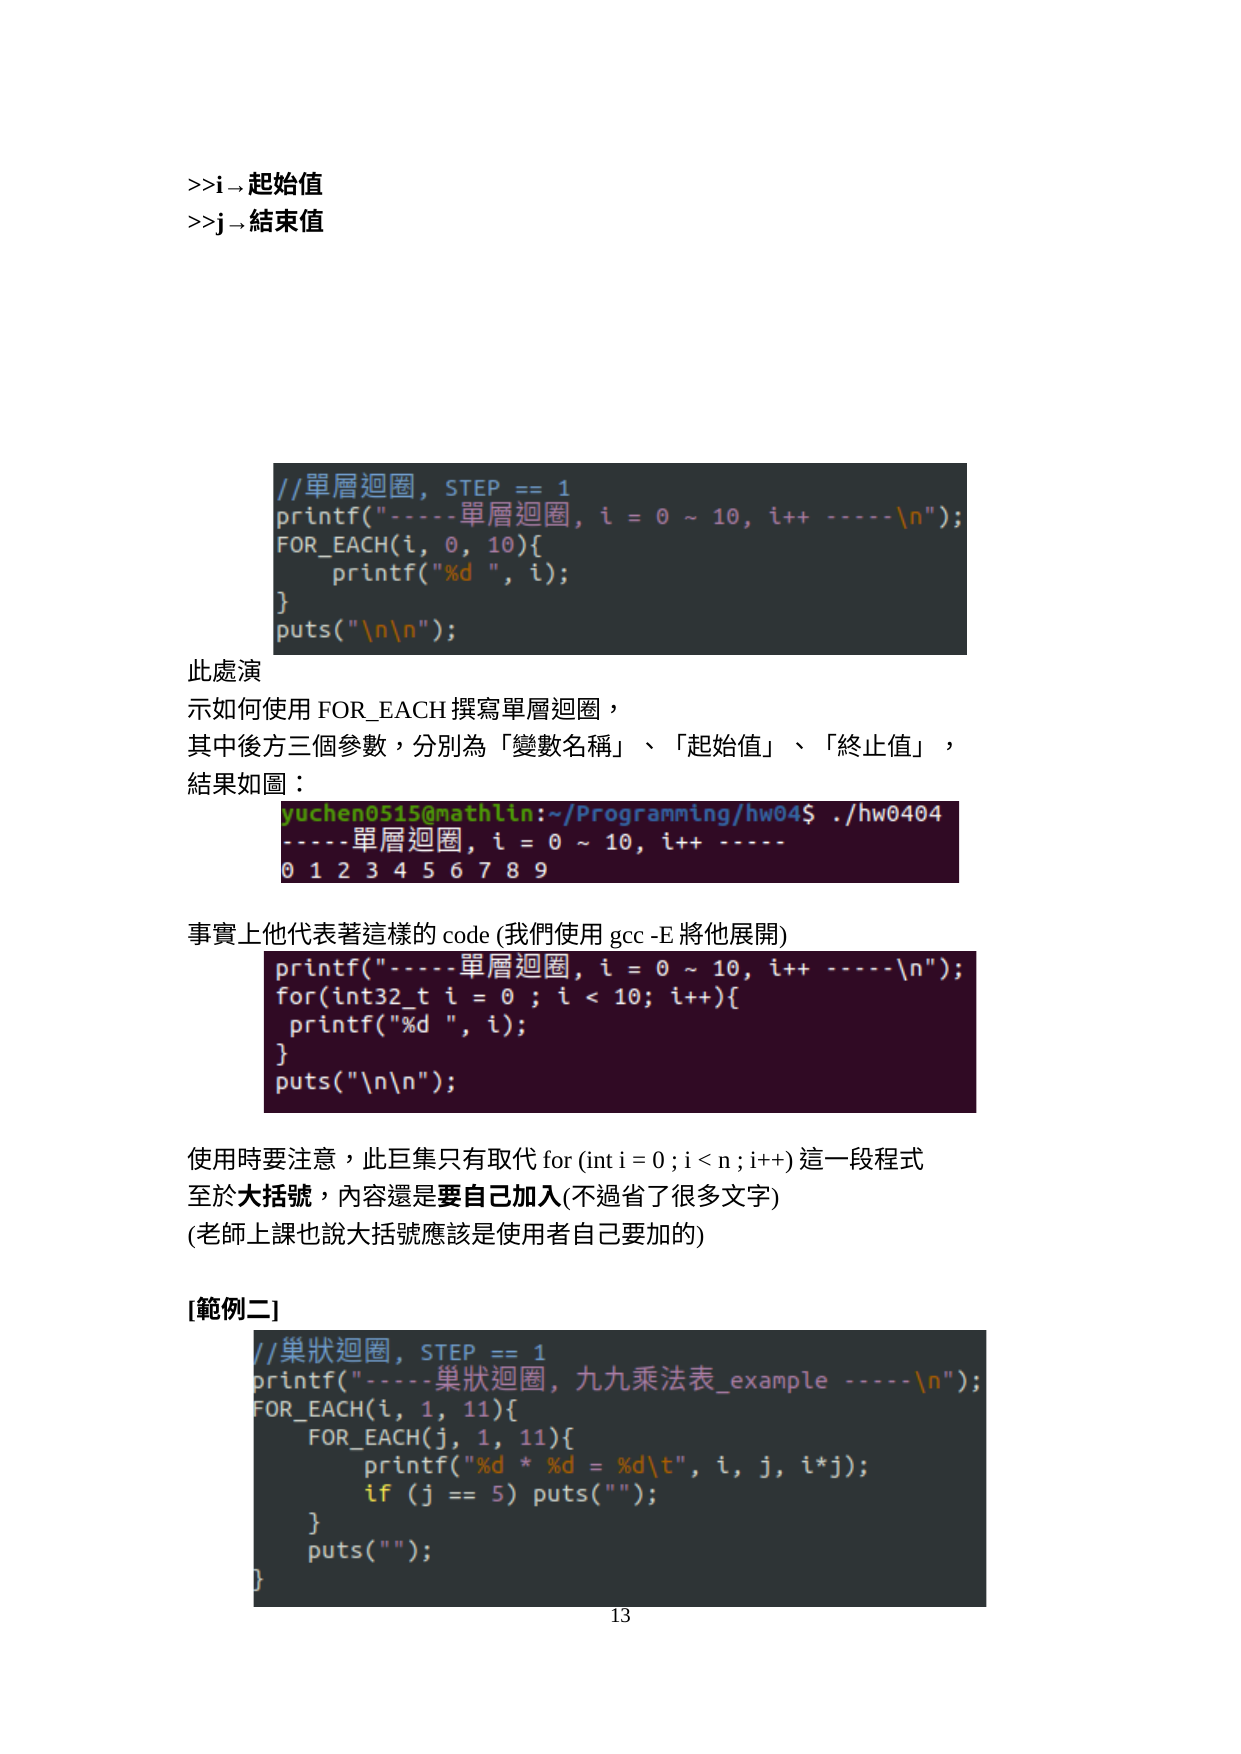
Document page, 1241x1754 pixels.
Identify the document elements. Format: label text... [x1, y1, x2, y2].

text 其中後方三個參數，分別為「變數名稱」、「起始值」、「終止值」， [187, 726, 1053, 764]
text 事實上他代表著這樣的code (我們使用gcc -E將他展開) [187, 914, 1053, 951]
picture [253, 1330, 987, 1607]
text 使用時要注意，此巨集只有取代for (int i = 0 ; i < n ; i++) 這一段程式 [187, 1139, 1053, 1176]
text [範例二] [187, 1289, 1053, 1326]
text (老師上課也說大括號應該是使用者自己要加的) [187, 1214, 1053, 1251]
text 至於大括號，內容還是要自己加入(不過省了很多文字) [187, 1176, 1053, 1214]
text >>i→起始值 [187, 164, 1053, 201]
picture [273, 463, 967, 655]
picture [281, 801, 960, 883]
text >>j→結束值 [187, 201, 1053, 239]
text 此處演示如何使用FOR_EACH撰寫單層迴圈， [187, 651, 1053, 726]
text 結果如圖： [187, 764, 1053, 801]
picture [263, 951, 977, 1113]
